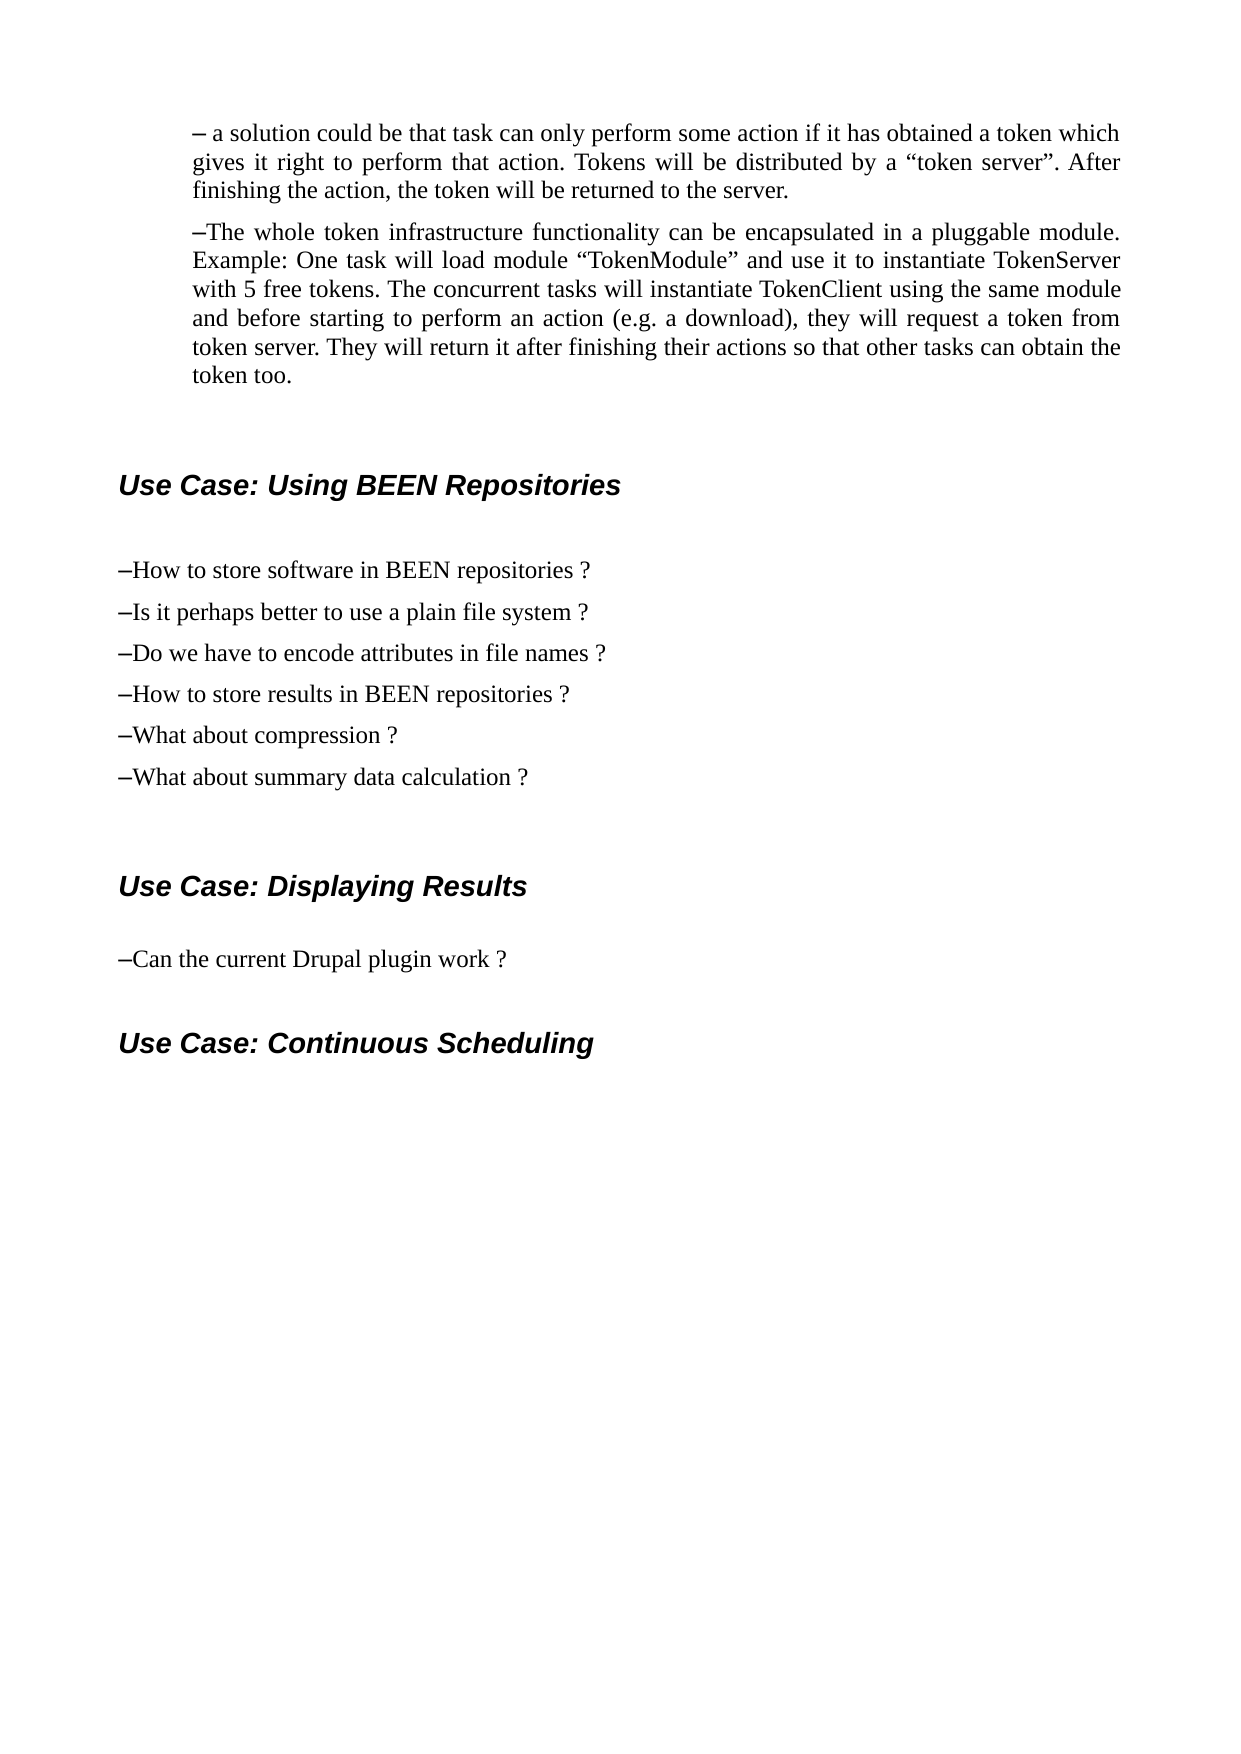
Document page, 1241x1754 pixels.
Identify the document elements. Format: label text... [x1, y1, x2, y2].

list What about compression ? [118, 720, 1122, 749]
list How to store software in BEEN repositories ? [118, 555, 1122, 584]
list a solution could be that task can only perform some action if it has obtained a token which gives it right to perform that action. Tokens will be distributed by a “token server”. After finishing the action, the token will be returned to the server. [192, 118, 1122, 204]
list The whole token infrastructure functionality can be encapsulated in a pluggable module. Example: One task will load module “TokenModule” and use it to instantiate TokenServer with 5 free tokens. The concurrent tasks will instantiate TokenClient using the same module and before starting to perform an action (e.g. a download), they will request a token from token server. They will return it after finishing their actions so that other tasks can obtain the token too. [192, 217, 1122, 389]
list Do we have to encode attributes in file names ? [118, 638, 1122, 667]
list What about summary data calculation ? [118, 762, 1122, 790]
subtitle Use Case: Using BEEN Repositories [118, 468, 1122, 502]
list Is it perhaps better to use a plain file system ? [118, 597, 1122, 625]
subtitle Use Case: Continuous Scheduling [118, 1026, 1122, 1060]
list How to store results in BEEN repositories ? [118, 679, 1122, 708]
subtitle Use Case: Displaying Results [118, 869, 1122, 903]
list Can the current Drupal plugin work ? [118, 944, 1122, 973]
